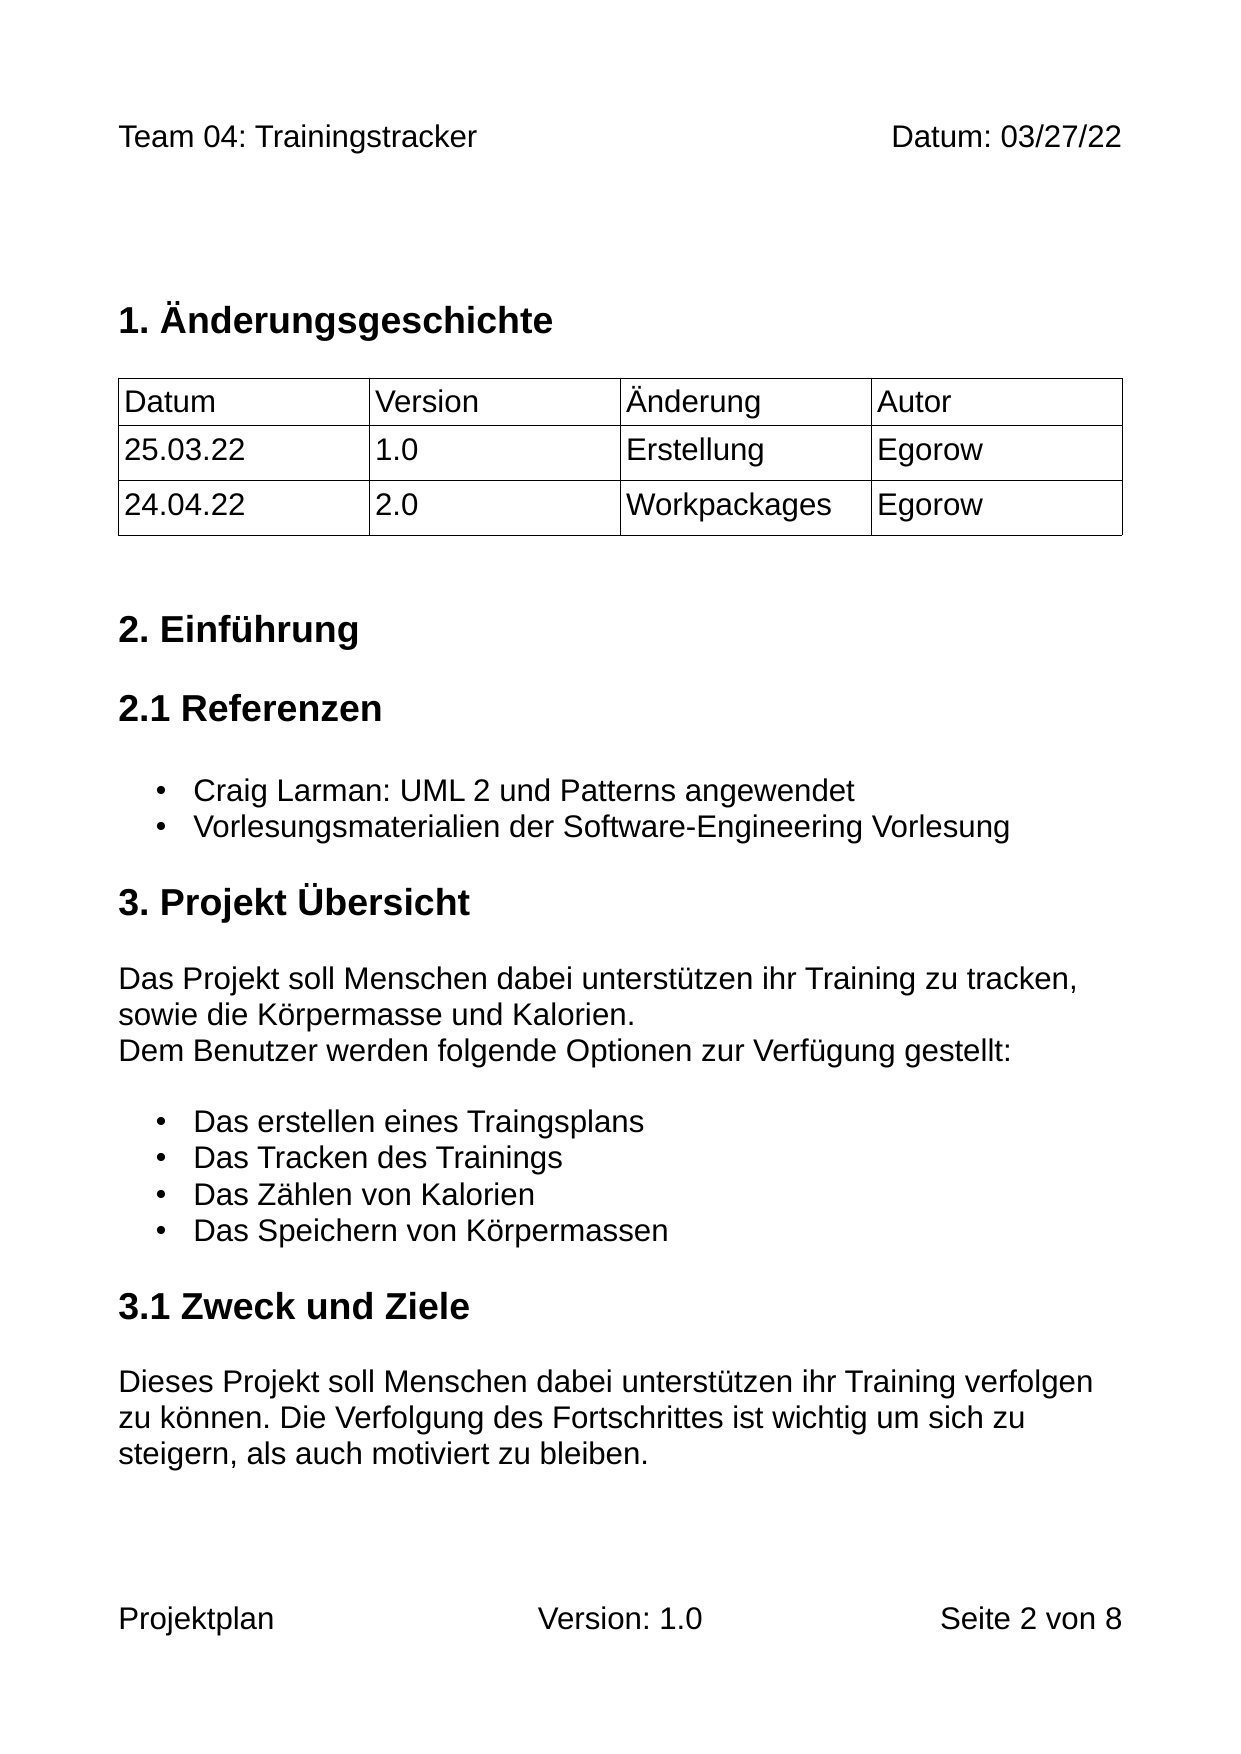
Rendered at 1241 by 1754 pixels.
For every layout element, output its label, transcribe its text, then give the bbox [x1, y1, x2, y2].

text 1. Änderungsgeschichte [118, 298, 1122, 342]
table_header Autor [872, 379, 1122, 425]
text 3. Projekt Übersicht [118, 881, 1122, 924]
text Das Projekt soll Menschen dabei unterstützen ihr Training zu tracken, sowie die Körpermasse und Kalorien. [118, 960, 1122, 1032]
text 2. Einführung [118, 607, 1122, 650]
table_cell 1.0 [370, 426, 620, 480]
list Das Speichern von Körpermassen [156, 1212, 1122, 1248]
table_cell 25.03.22 [119, 426, 369, 480]
list Das Tracken des Trainings [156, 1139, 1122, 1176]
table_header Änderung [621, 379, 871, 425]
table_cell Workpackages [621, 481, 871, 535]
text 3.1 Zweck und Ziele [118, 1284, 1122, 1327]
table_cell Egorow [872, 481, 1122, 535]
table_header Datum [119, 379, 369, 425]
table_cell 24.04.22 [119, 481, 369, 535]
text Dem Benutzer werden folgende Optionen zur Verfügung gestellt: [118, 1032, 1122, 1067]
table_cell 2.0 [370, 481, 620, 535]
list Vorlesungsmaterialien der Software-Engineering Vorlesung [156, 808, 1122, 845]
list Das erstellen eines Traingsplans [156, 1103, 1122, 1139]
text Dieses Projekt soll Menschen dabei unterstützen ihr Training verfolgen zu können. Die Verfolgung des Fortschrittes ist wichtig um sich zu steigern, als auch motiviert zu bleiben. [118, 1363, 1122, 1471]
text 2.1 Referenzen [118, 686, 1122, 729]
table_cell Erstellung [621, 426, 871, 480]
list Das Zählen von Kalorien [156, 1176, 1122, 1212]
table_cell Egorow [872, 426, 1122, 480]
table_header Version [370, 379, 620, 425]
list Craig Larman: UML 2 und Patterns angewendet [156, 772, 1122, 808]
